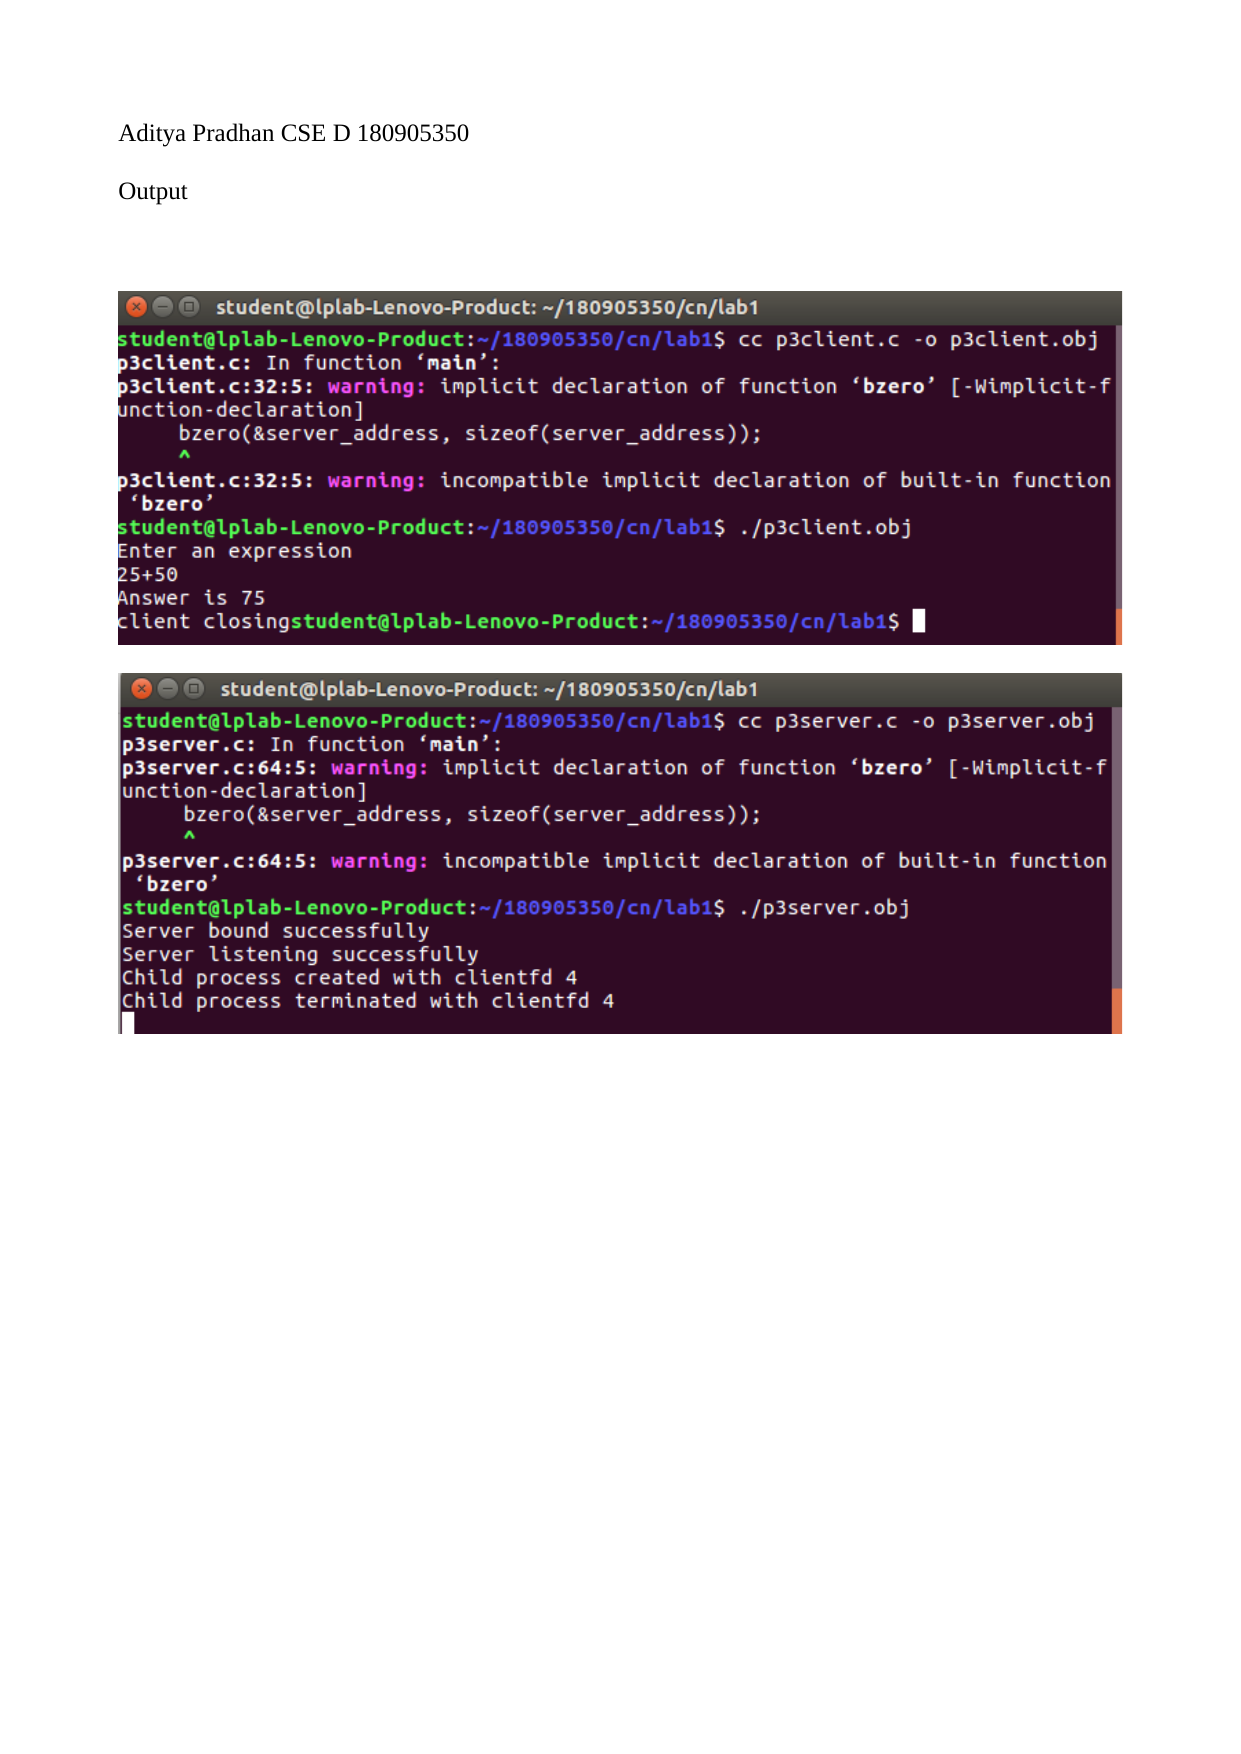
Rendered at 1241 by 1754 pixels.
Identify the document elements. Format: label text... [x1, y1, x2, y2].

picture [118, 673, 1123, 1034]
picture [118, 291, 1123, 645]
text Output [118, 176, 1122, 205]
